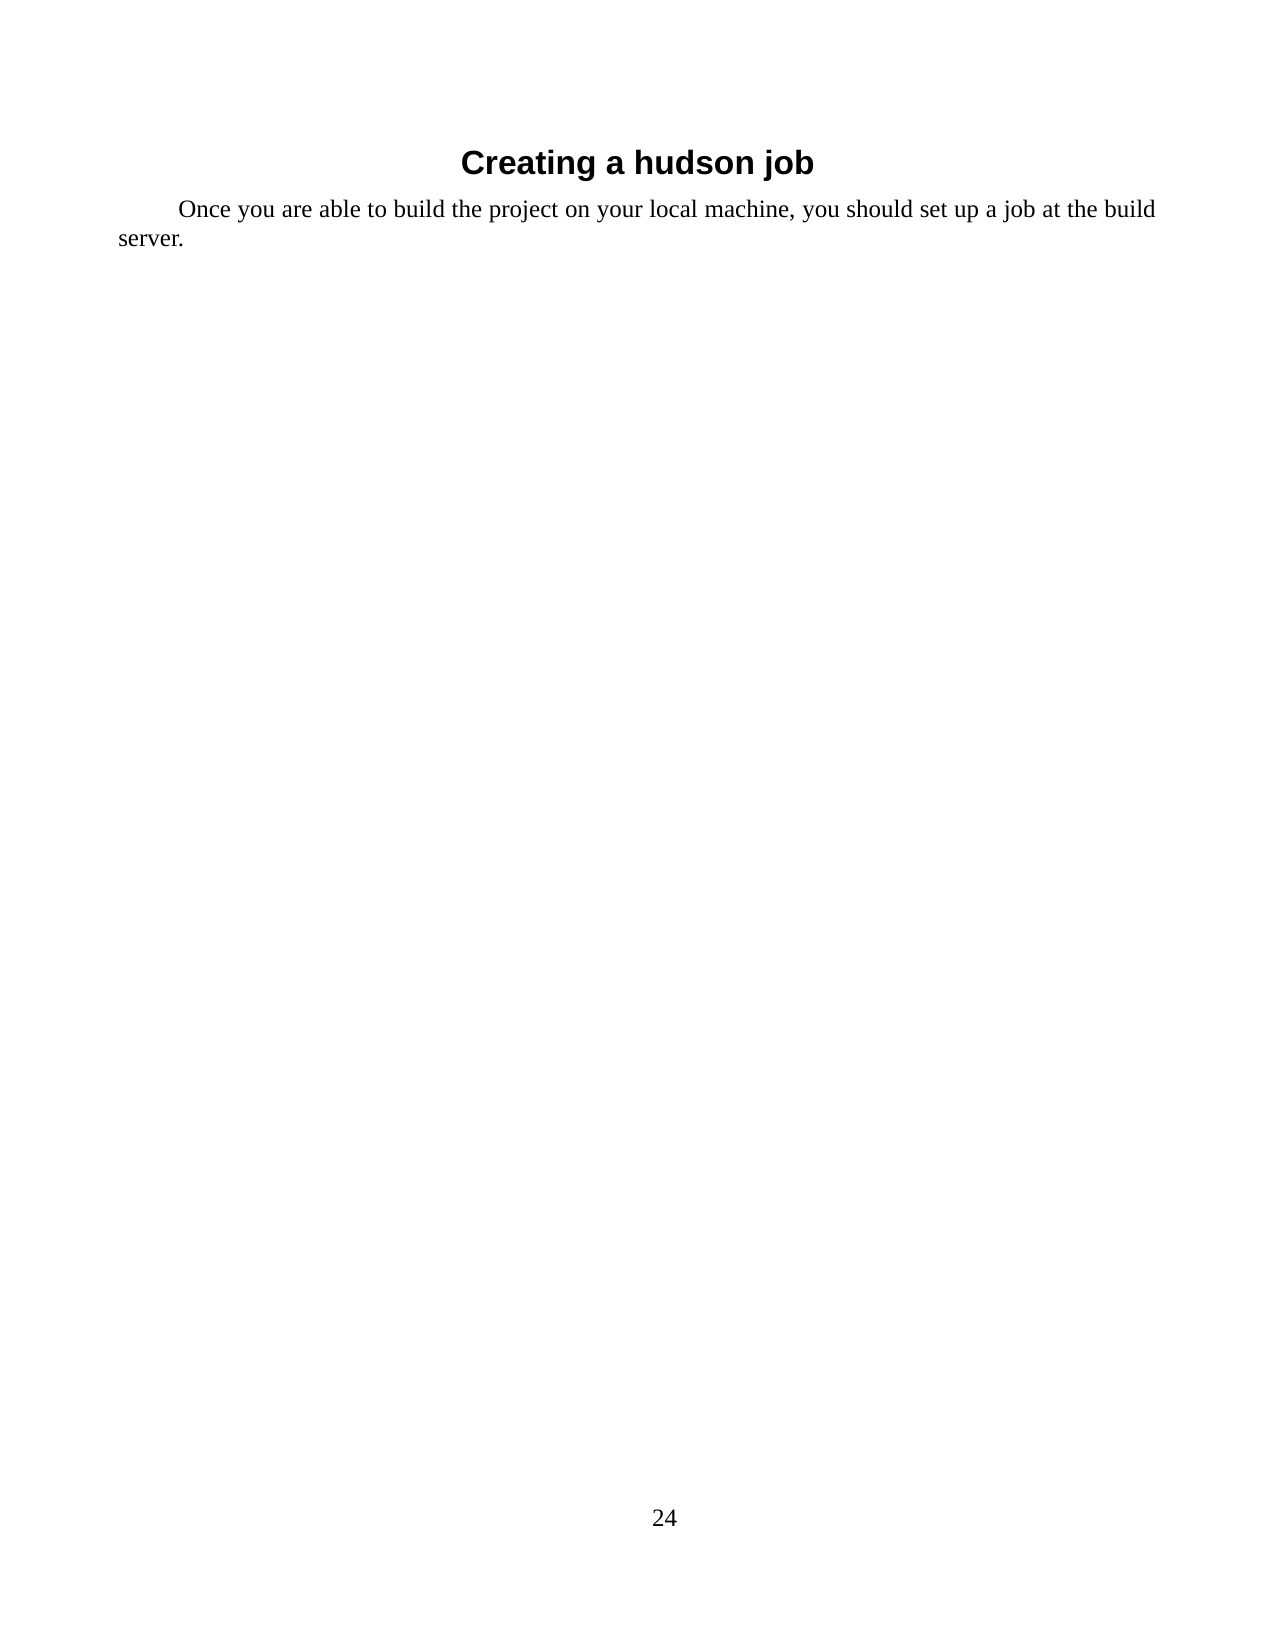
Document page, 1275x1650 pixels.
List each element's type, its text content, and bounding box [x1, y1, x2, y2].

text Once you are able to build the project on your local machine, you should set up a job at the build server. [118, 194, 1157, 252]
subtitle Creating a hudson job [118, 143, 1157, 182]
